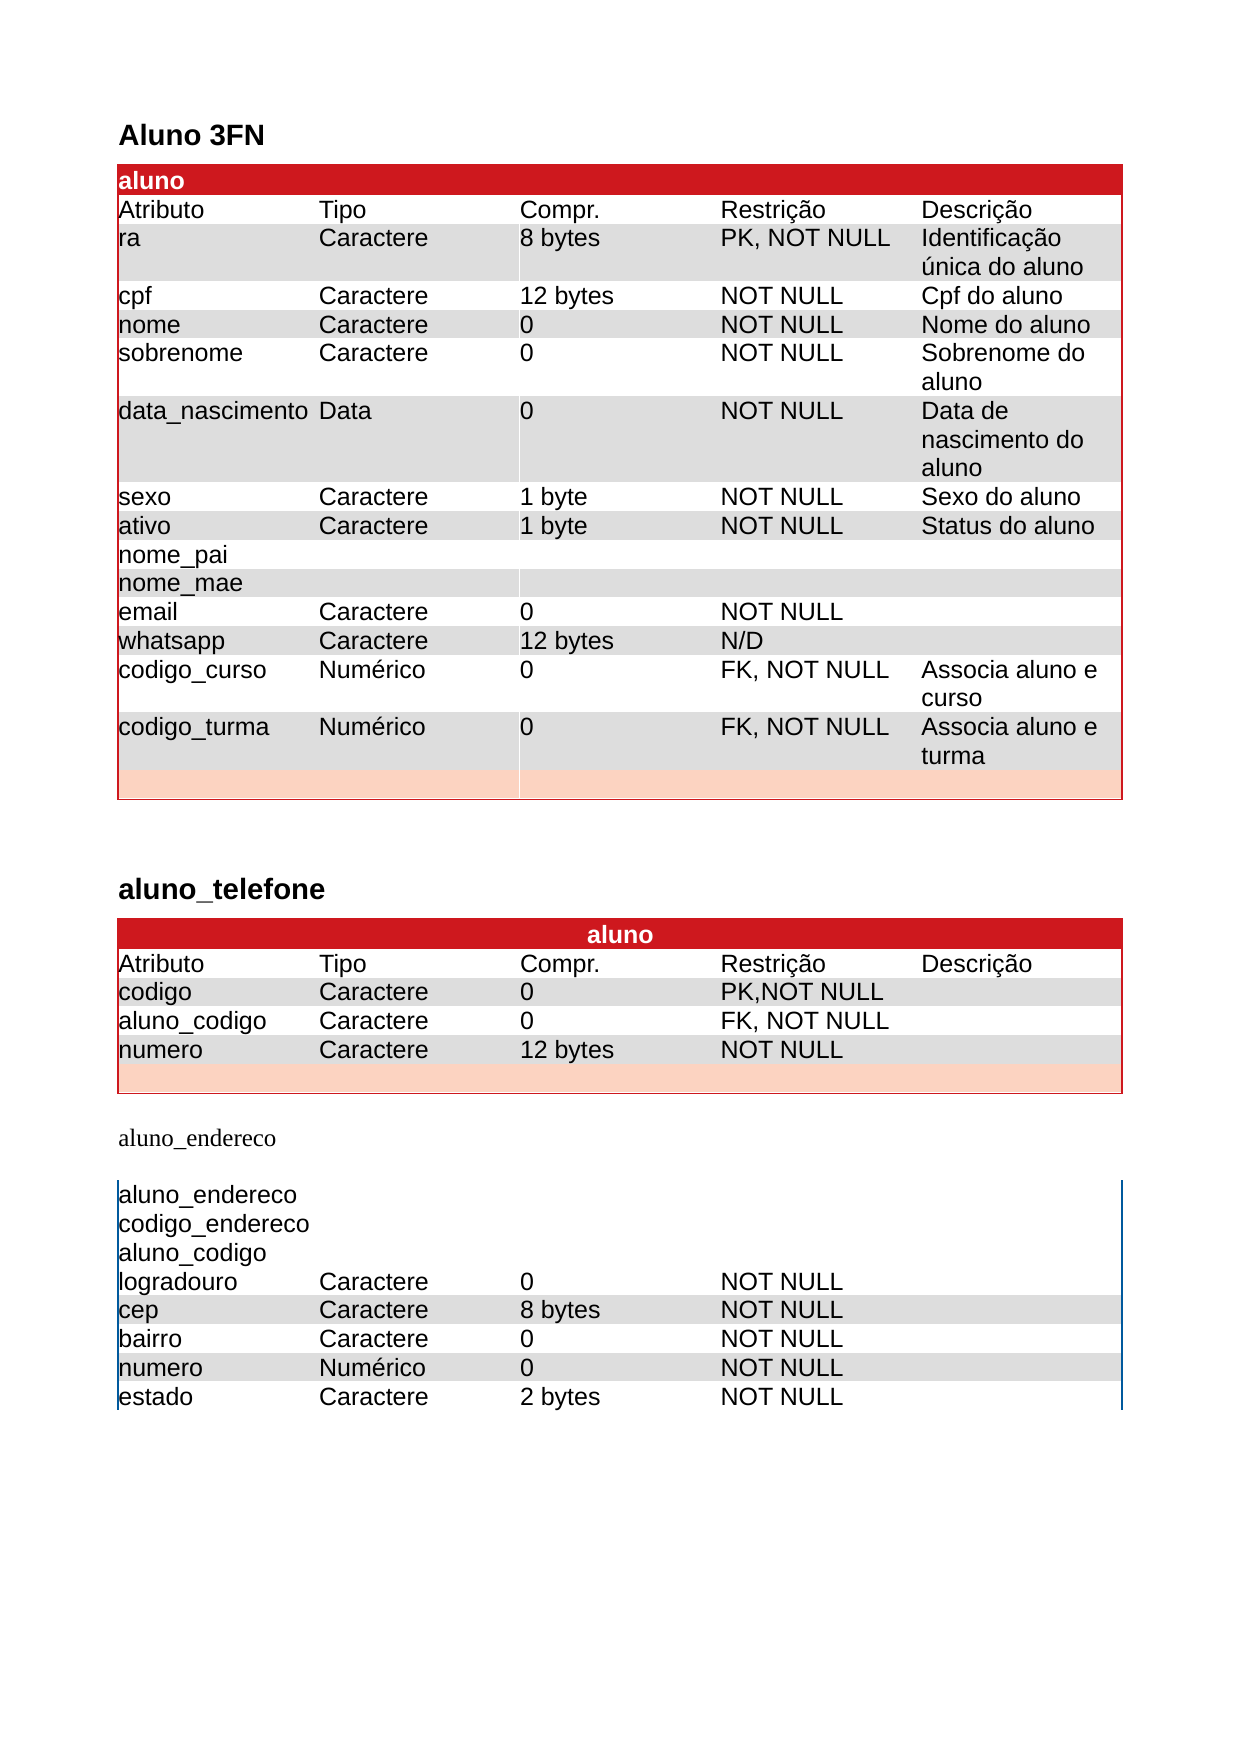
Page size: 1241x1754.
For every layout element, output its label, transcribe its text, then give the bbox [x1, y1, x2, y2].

table_cell NOT NULL [720, 396, 921, 482]
table_cell ativo [119, 511, 319, 540]
table_cell [119, 1064, 319, 1092]
table_cell 12 bytes [520, 1035, 720, 1064]
table_cell data_nascimento [119, 396, 319, 482]
table_cell 10 bytes [520, 978, 720, 1006]
table_cell aluno_codigo [119, 1006, 319, 1035]
table_cell cpf [119, 281, 319, 310]
table_cell [921, 626, 1121, 655]
table_cell Caractere [319, 626, 519, 655]
table_cell Atributo [119, 195, 319, 223]
table_cell [720, 540, 921, 568]
table_cell [921, 1006, 1121, 1035]
table_cell FK, NOT NULL [720, 712, 921, 770]
table_cell Sexo do aluno [921, 482, 1121, 511]
table_cell [921, 1353, 1121, 1381]
table_cell Sobrenome do aluno [921, 339, 1121, 396]
table_header aluno_endereco [119, 1180, 1121, 1209]
table_cell [319, 1209, 520, 1238]
table_cell [520, 1064, 720, 1092]
table_cell 10 bytes [520, 655, 720, 712]
table_cell [720, 770, 921, 798]
table_cell [319, 770, 519, 798]
table_cell cep [119, 1295, 319, 1324]
table_cell logradouro [119, 1266, 319, 1295]
table_cell nome_mae [119, 569, 319, 597]
table_cell [319, 1064, 520, 1092]
table_cell Caractere [319, 511, 519, 540]
table_cell Restrição [720, 949, 921, 977]
table_cell [520, 1238, 720, 1266]
table_cell 10 bytes [520, 712, 720, 770]
table_cell NOT NULL [720, 597, 921, 626]
table_cell [921, 597, 1121, 626]
table_cell 1 byte [520, 511, 720, 540]
table_cell [720, 1209, 921, 1238]
table_cell Descrição [921, 195, 1121, 223]
table_cell Caractere [319, 482, 519, 511]
table_cell Tipo [319, 949, 520, 977]
table_cell [921, 1324, 1121, 1353]
table_cell [720, 1238, 921, 1266]
table_cell 50 bytes [520, 1324, 720, 1353]
table_cell 50 bytes [520, 339, 720, 396]
table_cell NOT NULL [720, 1295, 921, 1324]
table_cell Identificação única do aluno [921, 224, 1121, 281]
table_cell Caractere [319, 1266, 520, 1295]
table_cell Cpf do aluno [921, 281, 1121, 310]
table_cell 12 bytes [520, 281, 720, 310]
table_cell Status do aluno [921, 511, 1121, 540]
subtitle Aluno 3FN [118, 118, 1122, 152]
table_cell aluno_codigo [119, 1238, 319, 1266]
table_header aluno [119, 166, 1121, 195]
table_cell Nome do aluno [921, 310, 1121, 338]
table_cell NOT NULL [720, 339, 921, 396]
table_cell codigo_turma [119, 712, 319, 770]
table_cell estado [119, 1381, 319, 1410]
table_cell FK, NOT NULL [720, 655, 921, 712]
table_cell 8 bytes [520, 1295, 720, 1324]
table_cell [319, 540, 519, 568]
table_cell Numérico [319, 712, 519, 770]
subtitle aluno_telefone [118, 872, 1122, 906]
table_cell [921, 569, 1121, 597]
table_cell [319, 569, 519, 597]
table_cell 100 bytes [520, 1266, 720, 1295]
table_cell 10 bytes [520, 1353, 720, 1381]
table_header aluno [119, 920, 1121, 949]
table_cell [921, 1064, 1121, 1092]
table_cell [921, 1035, 1121, 1064]
table_cell nome_pai [119, 540, 319, 568]
table_cell [921, 1381, 1121, 1410]
table_cell whatsapp [119, 626, 319, 655]
table_cell [520, 540, 720, 568]
table_cell [520, 1209, 720, 1238]
table_cell NOT NULL [720, 281, 921, 310]
table_cell 12 bytes [520, 626, 720, 655]
table_cell email [119, 597, 319, 626]
table_cell FK, NOT NULL [720, 1006, 921, 1035]
table_cell Data de nascimento do aluno [921, 396, 1121, 482]
table_cell Caractere [319, 224, 519, 281]
table_cell [720, 569, 921, 597]
table_cell 100 bytes [520, 597, 720, 626]
table_cell numero [119, 1035, 319, 1064]
table_cell Associa aluno e turma [921, 712, 1121, 770]
table_cell Caractere [319, 1035, 520, 1064]
table_cell NOT NULL [720, 482, 921, 511]
table_cell [921, 540, 1121, 568]
table_cell [119, 770, 319, 798]
table_cell [921, 1295, 1121, 1324]
table_cell bairro [119, 1324, 319, 1353]
table_cell 8 bytes [520, 224, 720, 281]
table_cell Numérico [319, 655, 519, 712]
table_cell Caractere [319, 978, 520, 1006]
table_cell NOT NULL [720, 1035, 921, 1064]
table_cell NOT NULL [720, 1324, 921, 1353]
table_cell Tipo [319, 195, 519, 223]
table_cell [921, 1266, 1121, 1295]
table_cell Compr. [520, 195, 720, 223]
table_cell [319, 1238, 520, 1266]
table_cell NOT NULL [720, 1381, 921, 1410]
table_cell NOT NULL [720, 511, 921, 540]
table_cell Caractere [319, 339, 519, 396]
table_cell N/D [720, 626, 921, 655]
table_cell nome [119, 310, 319, 338]
table_cell Caractere [319, 1381, 520, 1410]
table_cell [520, 770, 720, 798]
table_cell codigo_curso [119, 655, 319, 712]
text aluno_endereco [118, 1123, 1122, 1151]
table_cell Atributo [119, 949, 319, 977]
table_cell Descrição [921, 949, 1121, 977]
table_cell [720, 1064, 921, 1092]
table_cell numero [119, 1353, 319, 1381]
table_cell Caractere [319, 597, 519, 626]
table_cell Caractere [319, 281, 519, 310]
table_cell NOT NULL [720, 310, 921, 338]
table_cell Caractere [319, 1006, 520, 1035]
table_cell 10 bytes [520, 396, 720, 482]
table_cell Associa aluno e curso [921, 655, 1121, 712]
table_cell Caractere [319, 310, 519, 338]
table_cell 10 bytes [520, 1006, 720, 1035]
table_cell [921, 770, 1121, 798]
table_cell Caractere [319, 1295, 520, 1324]
table_cell [921, 978, 1121, 1006]
table_cell 1 byte [520, 482, 720, 511]
table_cell sobrenome [119, 339, 319, 396]
table_cell Compr. [520, 949, 720, 977]
table_cell NOT NULL [720, 1353, 921, 1381]
table_cell Caractere [319, 1324, 520, 1353]
table_cell codigo [119, 978, 319, 1006]
table_cell 50 bytes [520, 310, 720, 338]
table_cell 2 bytes [520, 1381, 720, 1410]
table_cell Data [319, 396, 519, 482]
table_cell codigo_endereco [119, 1209, 319, 1238]
table_cell PK, NOT NULL [720, 224, 921, 281]
table_cell PK,NOT NULL [720, 978, 921, 1006]
table_cell [921, 1209, 1121, 1238]
table_cell NOT NULL [720, 1266, 921, 1295]
table_cell ra [119, 224, 319, 281]
table_cell Restrição [720, 195, 921, 223]
table_cell [520, 569, 720, 597]
table_cell sexo [119, 482, 319, 511]
table_cell Numérico [319, 1353, 520, 1381]
table_cell [921, 1238, 1121, 1266]
